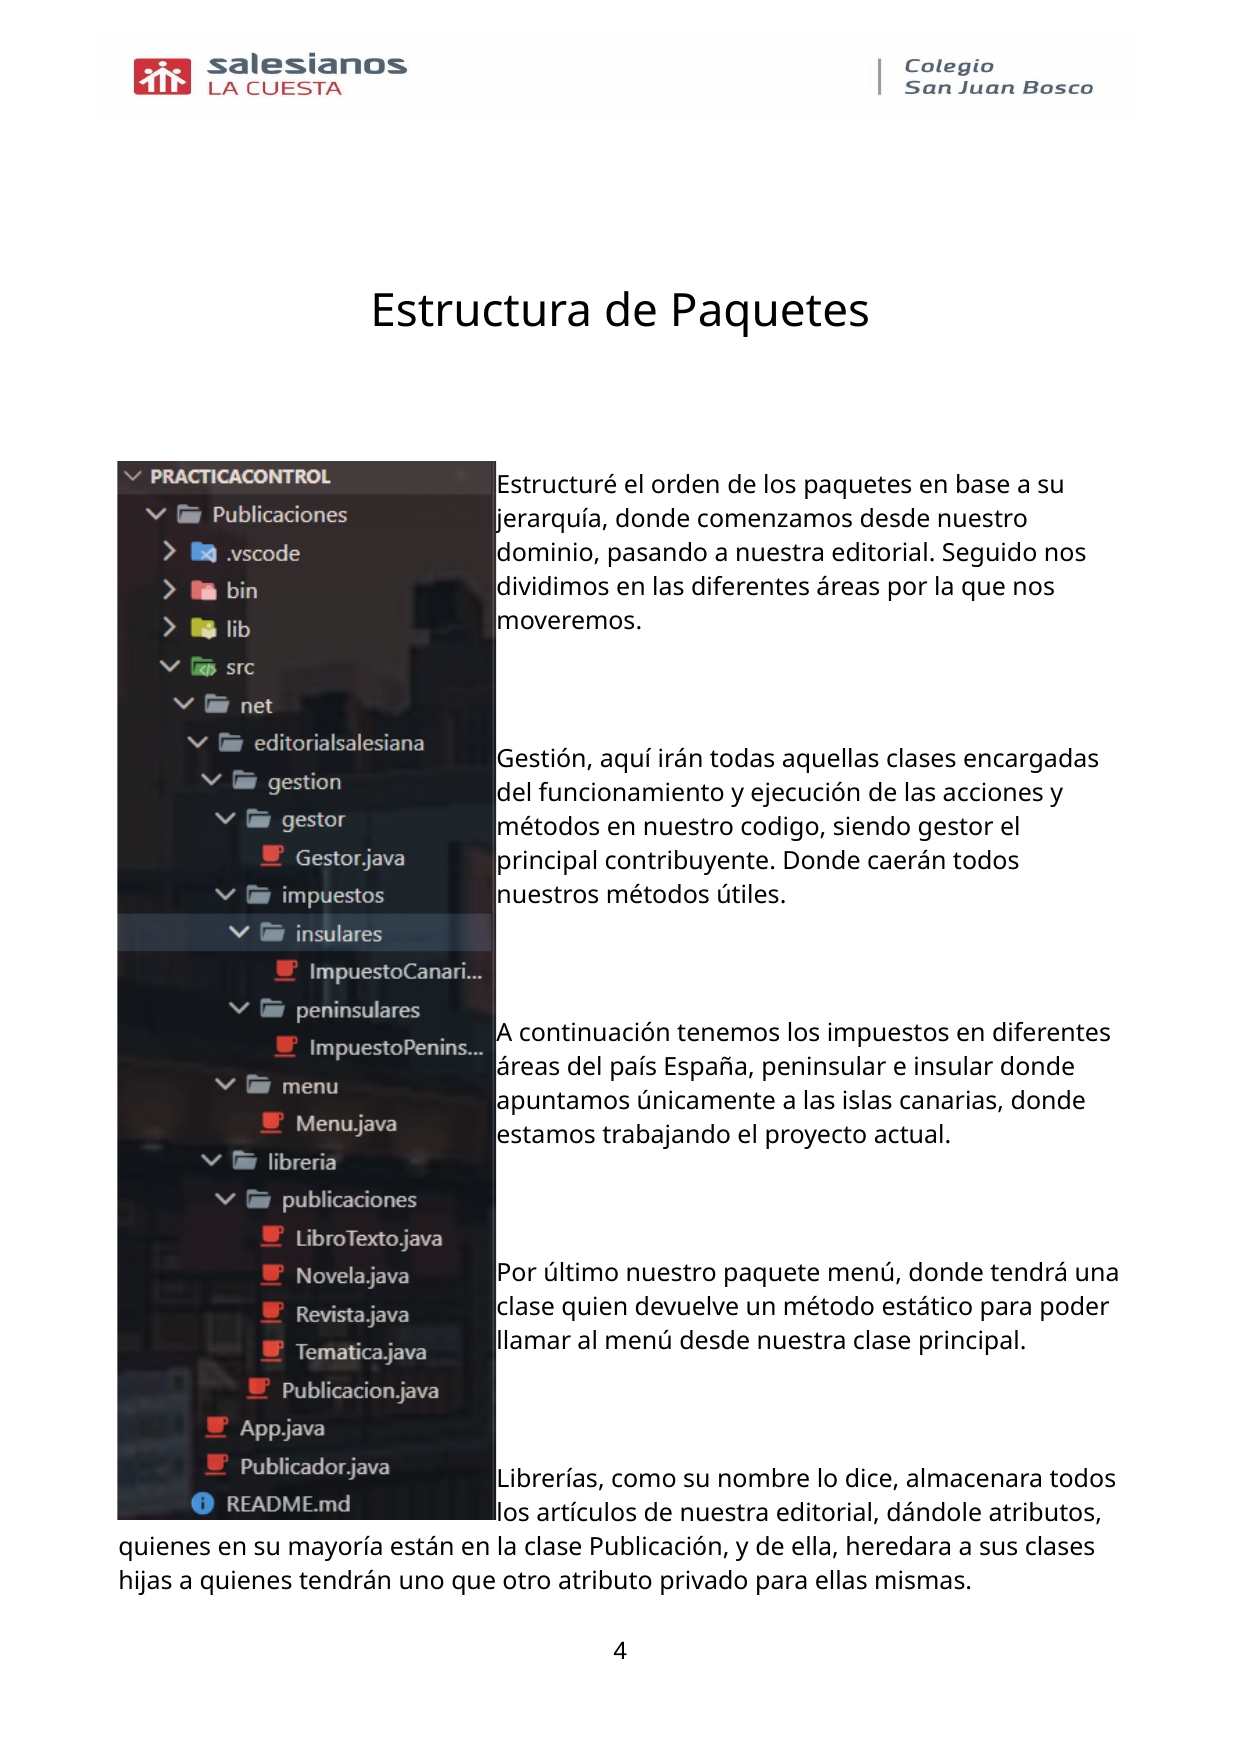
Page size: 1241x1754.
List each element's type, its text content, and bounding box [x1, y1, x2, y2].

text A continuación tenemos los impuestos en diferentes áreas del país España, peninsular e insular donde apuntamos únicamente a las islas canarias, donde estamos trabajando el proyecto actual. [497, 1015, 1122, 1151]
text Estructuré el orden de los paquetes en base a su jerarquía, donde comenzamos desde nuestro dominio, pasando a nuestra editorial. Seguido nos dividimos en las diferentes áreas por la que nos moveremos. [497, 467, 1122, 637]
text Gestión, aquí irán todas aquellas clases encargadas del funcionamiento y ejecución de las acciones y métodos en nuestro codigo, siendo gestor el principal contribuyente. Donde caerán todos nuestros métodos útiles. [497, 741, 1122, 911]
subtitle Estructura de Paquetes [118, 277, 1122, 340]
text Librerías, como su nombre lo dice, almacenara todos los artículos de nuestra editorial, dándole atributos, quienes en su mayoría están en la clase Publicación, y de ella, heredara a sus clases hijas a quienes tendrán uno que otro atributo privado para ellas mismas. [118, 1461, 1122, 1597]
text Por último nuestro paquete menú, donde tendrá una clase quien devuelve un método estático para poder llamar al menú desde nuestra clase principal. [497, 1255, 1122, 1357]
